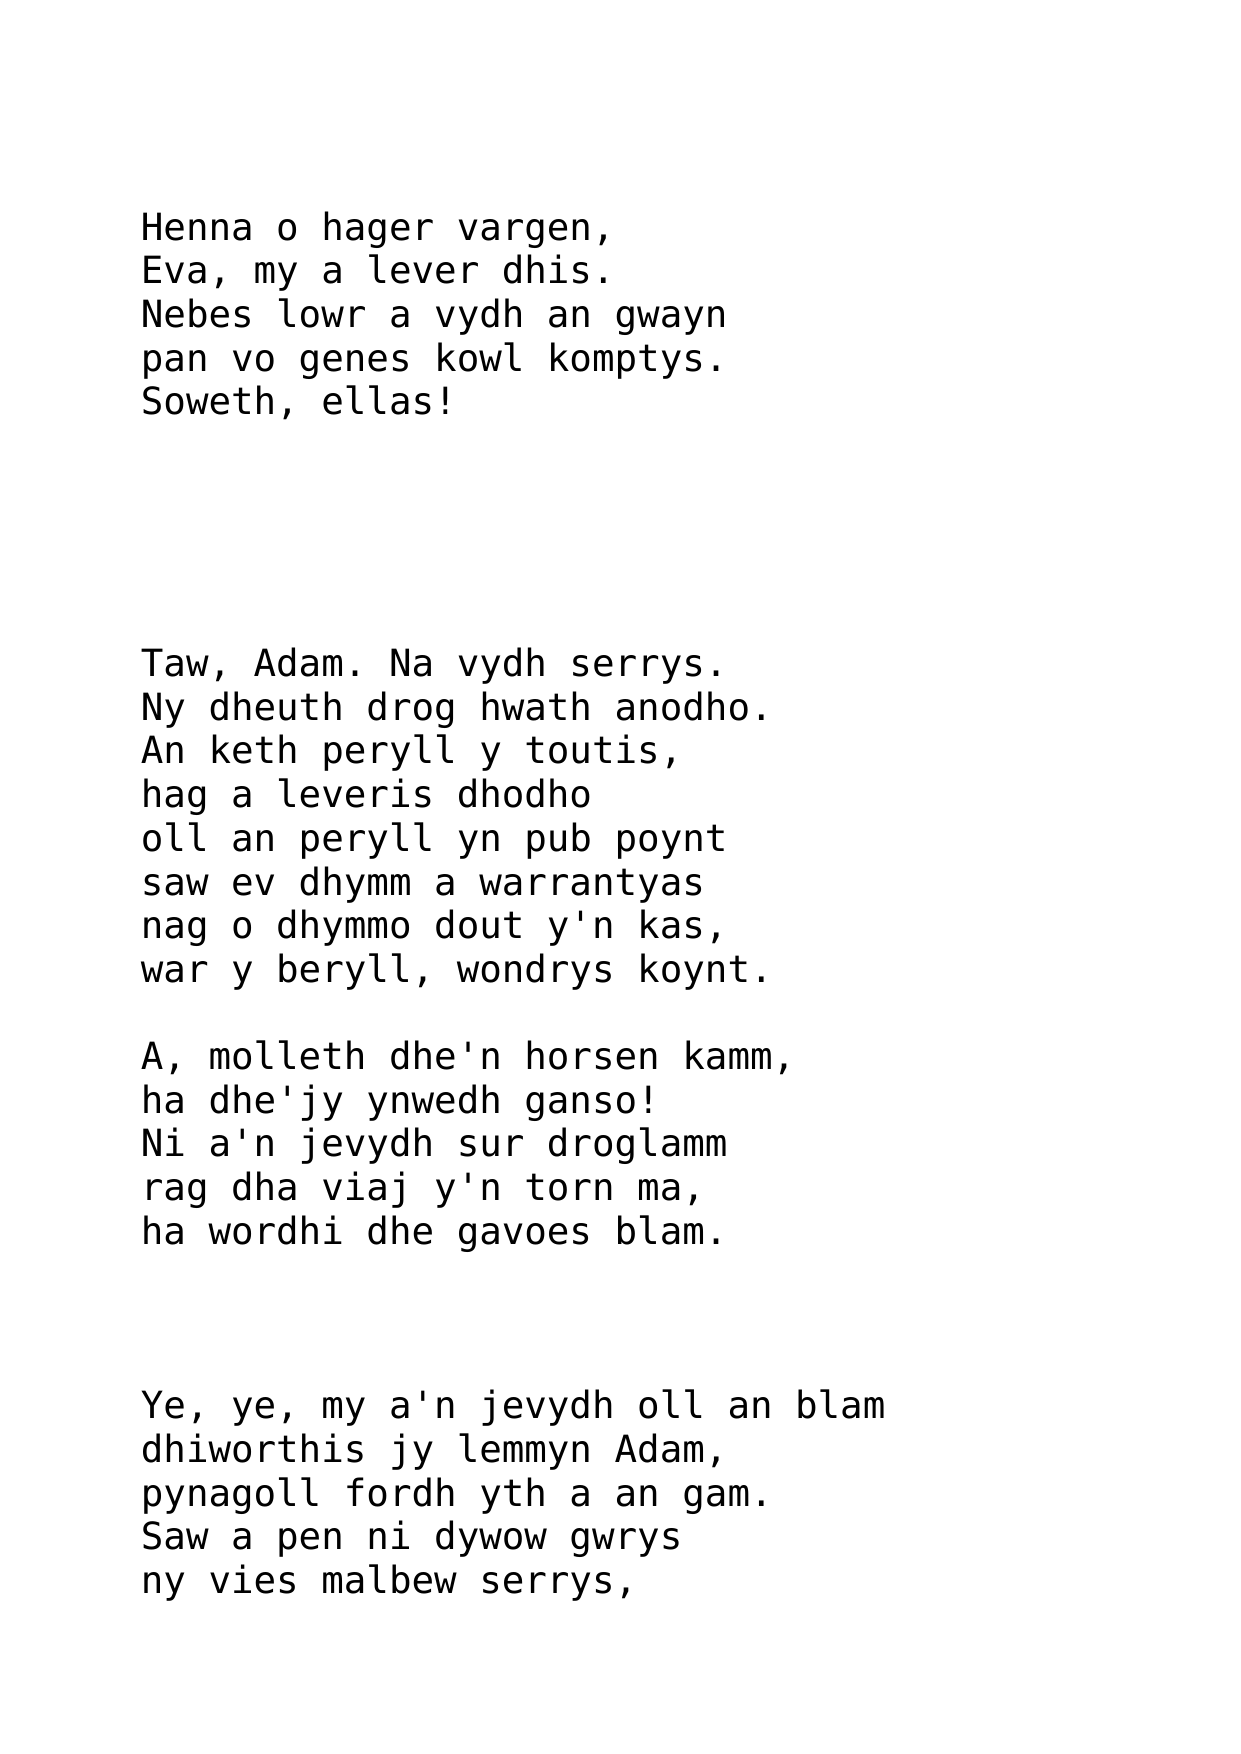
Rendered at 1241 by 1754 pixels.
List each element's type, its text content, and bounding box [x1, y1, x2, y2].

text Saw a pen ni dywow gwrys [118, 1515, 1122, 1558]
text Ni a'n jevydh sur droglamm [118, 1122, 1122, 1166]
text ha wordhi dhe gavoes blam. [118, 1209, 1122, 1253]
text pan vo genes kowl komptys. [118, 336, 1122, 380]
text Soweth, ellas! [118, 380, 1122, 424]
text ha dhe'jy ynwedh ganso! [118, 1078, 1122, 1122]
text saw ev dhymm a warrantyas [118, 860, 1122, 904]
text Henna o hager vargen, [118, 205, 1122, 249]
text hag a leveris dhodho [118, 773, 1122, 816]
text Nebes lowr a vydh an gwayn [118, 293, 1122, 336]
text dhiworthis jy lemmyn Adam, [118, 1427, 1122, 1471]
text war y beryll, wondrys koynt. [118, 947, 1122, 991]
text Ny dheuth drog hwath anodho. [118, 686, 1122, 729]
text pynagoll fordh yth a an gam. [118, 1471, 1122, 1515]
text nag o dhymmo dout y'n kas, [118, 904, 1122, 947]
text An keth peryll y toutis, [118, 729, 1122, 773]
text Taw, Adam. Na vydh serrys. [118, 642, 1122, 686]
text Eva, my a lever dhis. [118, 249, 1122, 293]
text Ye, ye, my a'n jevydh oll an blam [118, 1384, 1122, 1427]
text A, molleth dhe'n horsen kamm, [118, 1035, 1122, 1078]
text oll an peryll yn pub poynt [118, 816, 1122, 860]
text rag dha viaj y'n torn ma, [118, 1166, 1122, 1209]
text ny vies malbew serrys, [118, 1558, 1122, 1602]
